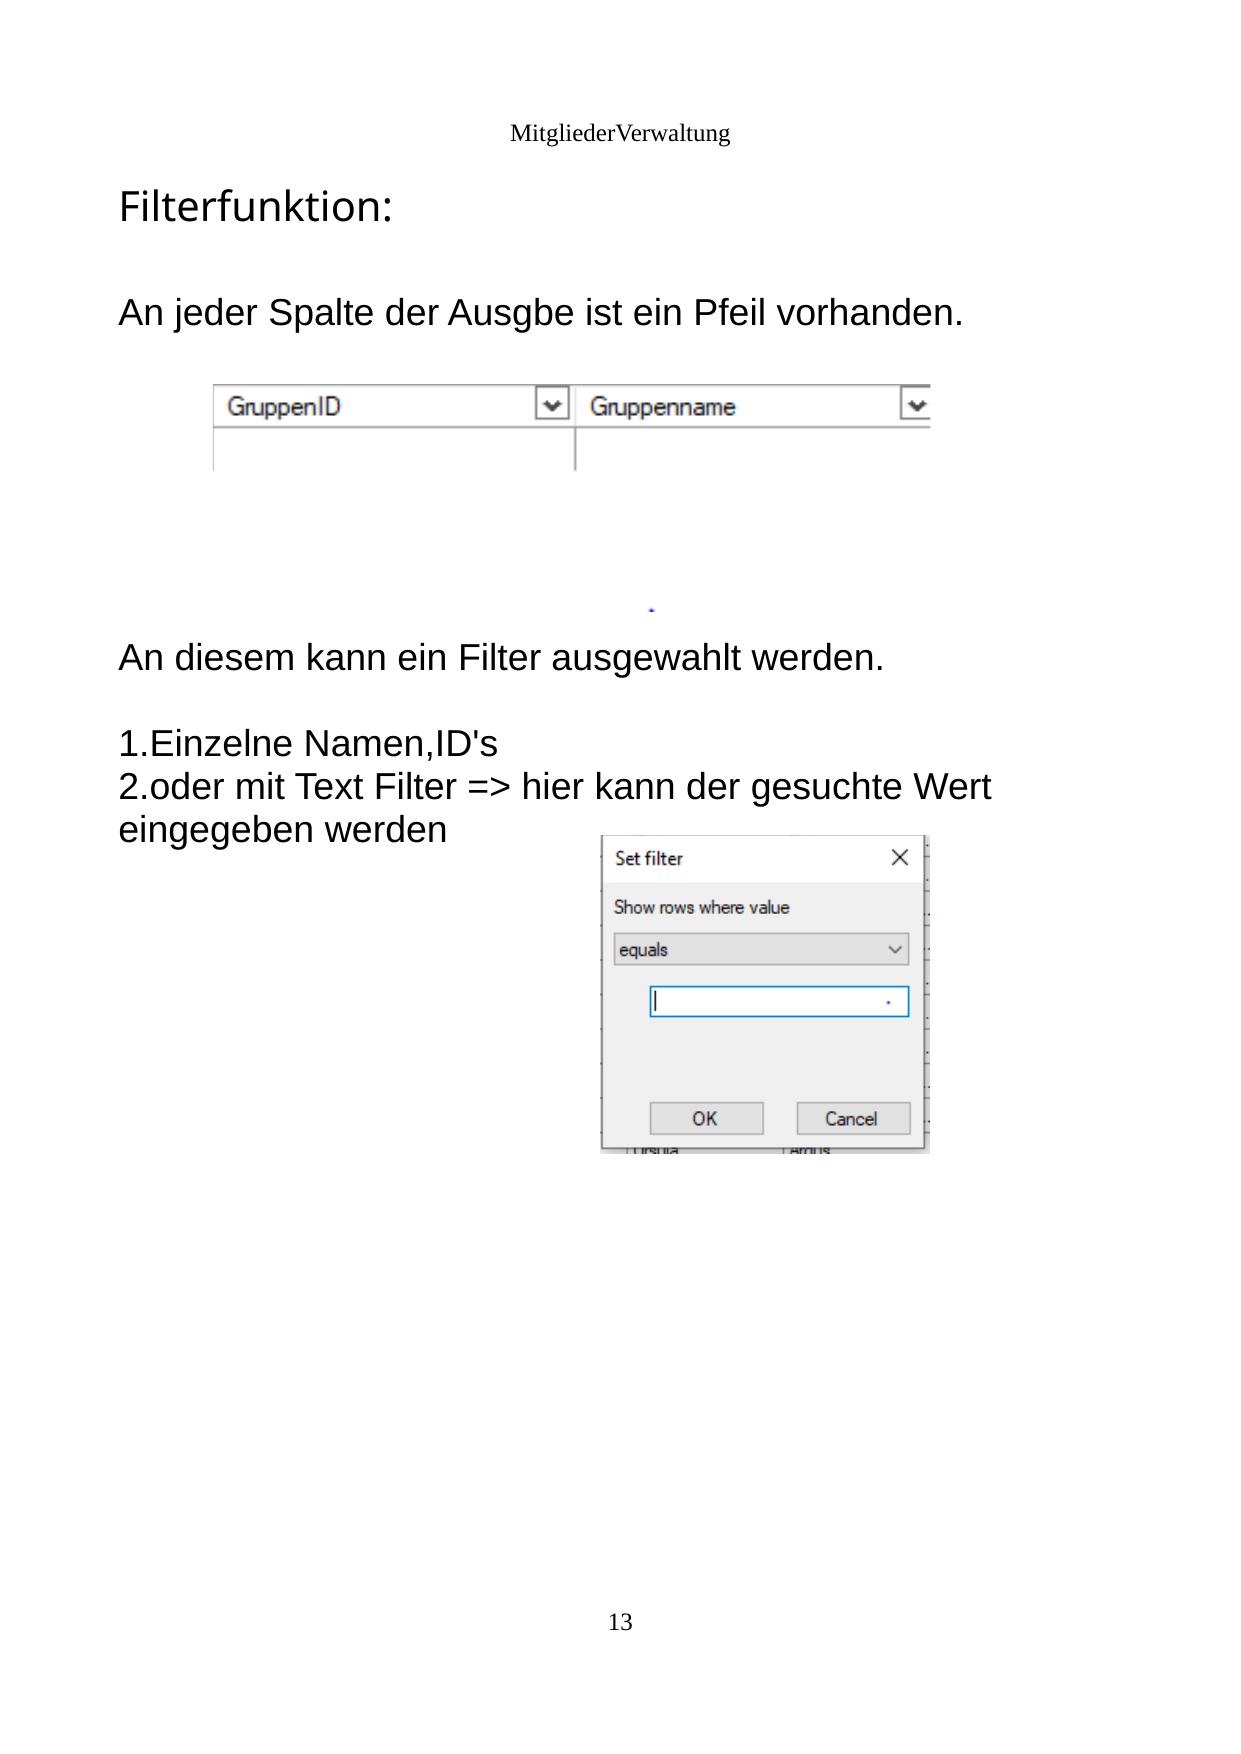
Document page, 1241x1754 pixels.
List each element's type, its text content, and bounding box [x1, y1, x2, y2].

text An diesem kann ein Filter ausgewahlt werden. [118, 635, 1122, 678]
picture [212, 384, 931, 612]
text Filterfunktion: [118, 176, 1122, 233]
text 1.Einzelne Namen,ID's [118, 721, 1122, 764]
text An jeder Spalte der Ausgbe ist ein Pfeil vorhanden. [118, 290, 1122, 333]
text 2.oder mit Text Filter => hier kann der gesuchte Wert eingegeben werden [118, 764, 1122, 851]
picture [600, 835, 930, 1154]
